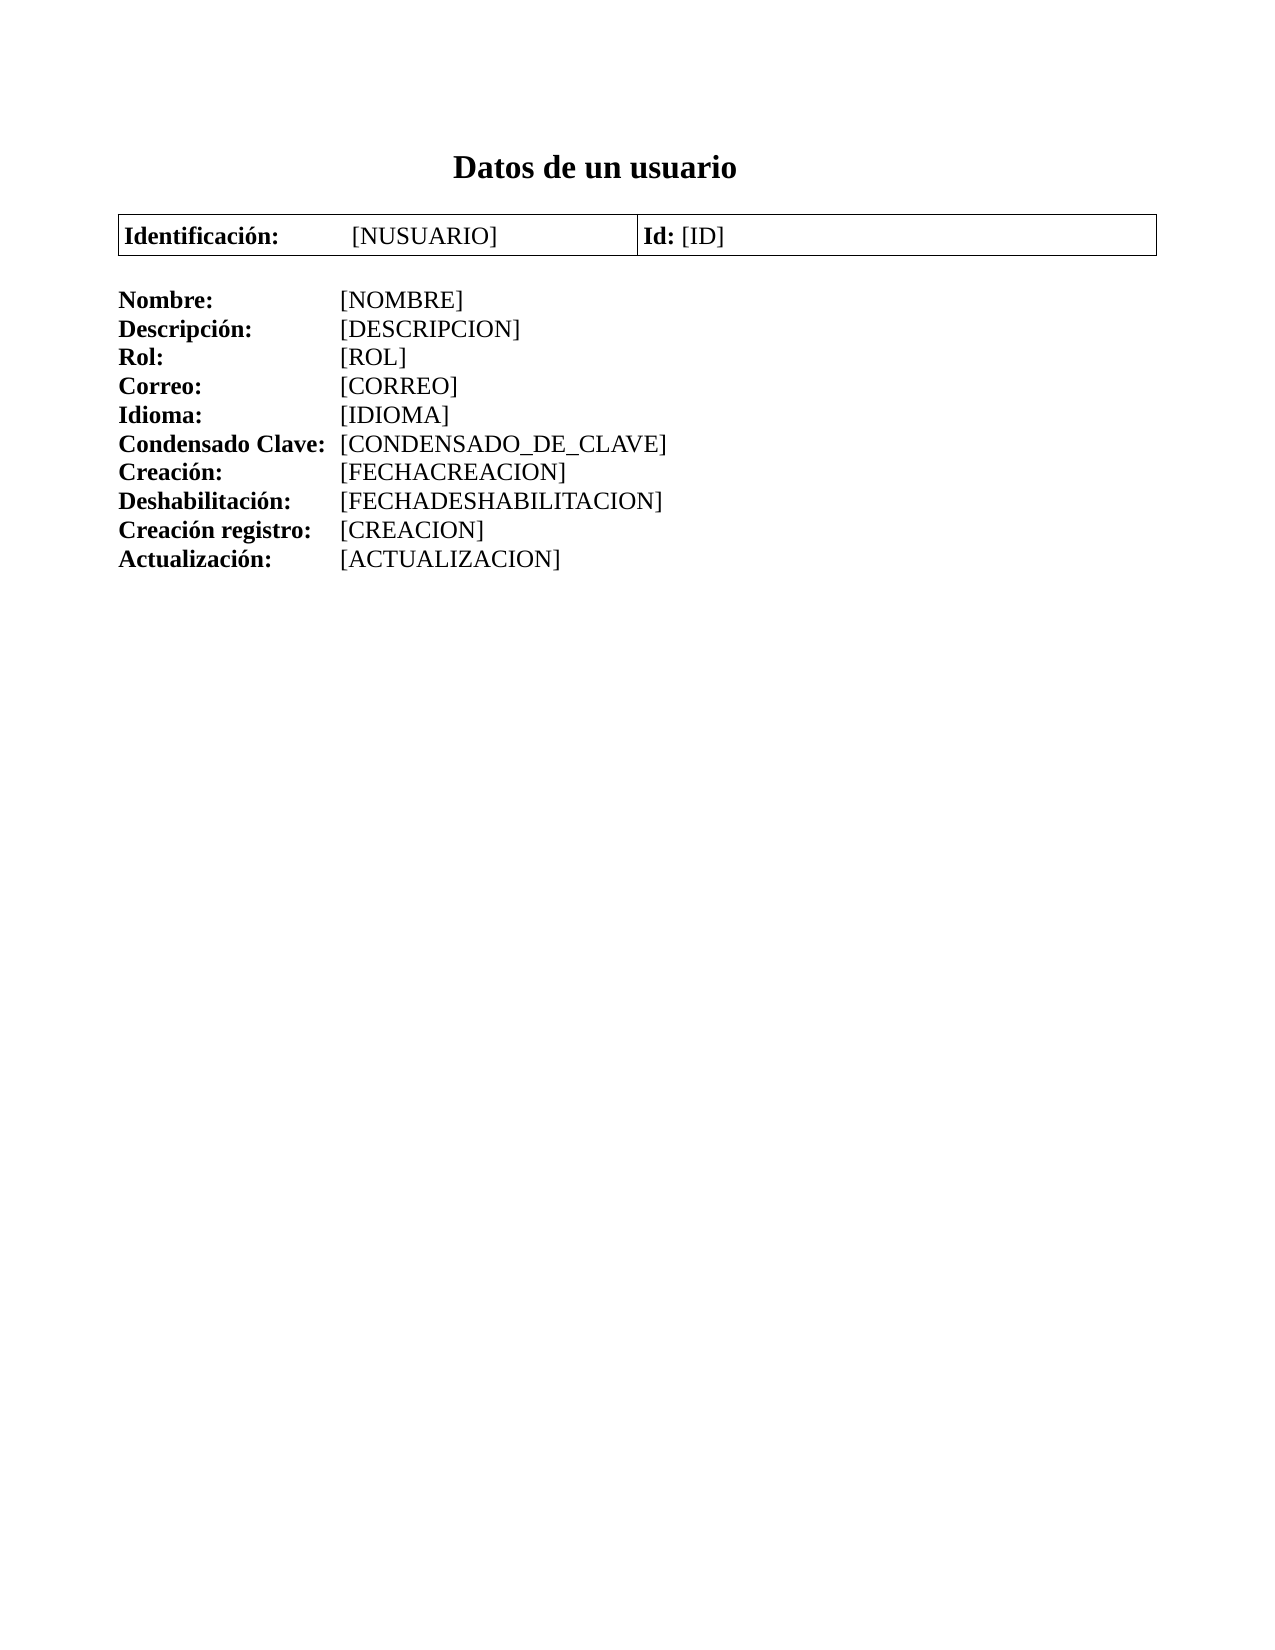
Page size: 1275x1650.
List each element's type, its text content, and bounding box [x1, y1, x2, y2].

table_header Identificación: [NUSUARIO] [119, 215, 637, 255]
text Datos de un usuario [118, 147, 1157, 185]
text Creación registro: [CREACION] [118, 515, 1157, 544]
table_header Id: [ID] [638, 215, 1156, 255]
text Actualización: [ACTUALIZACION] [118, 544, 1157, 572]
text Deshabilitación: [FECHADESHABILITACION] [118, 486, 1157, 515]
text Nombre: [NOMBRE] [118, 285, 1157, 314]
text Creación: [FECHACREACION] [118, 457, 1157, 486]
text Idioma: [IDIOMA] [118, 400, 1157, 429]
text Correo: [CORREO] [118, 371, 1157, 400]
text Condensado Clave: [CONDENSADO_DE_CLAVE] [118, 429, 1157, 457]
text Rol: [ROL] [118, 342, 1157, 371]
text Descripción: [DESCRIPCION] [118, 314, 1157, 342]
